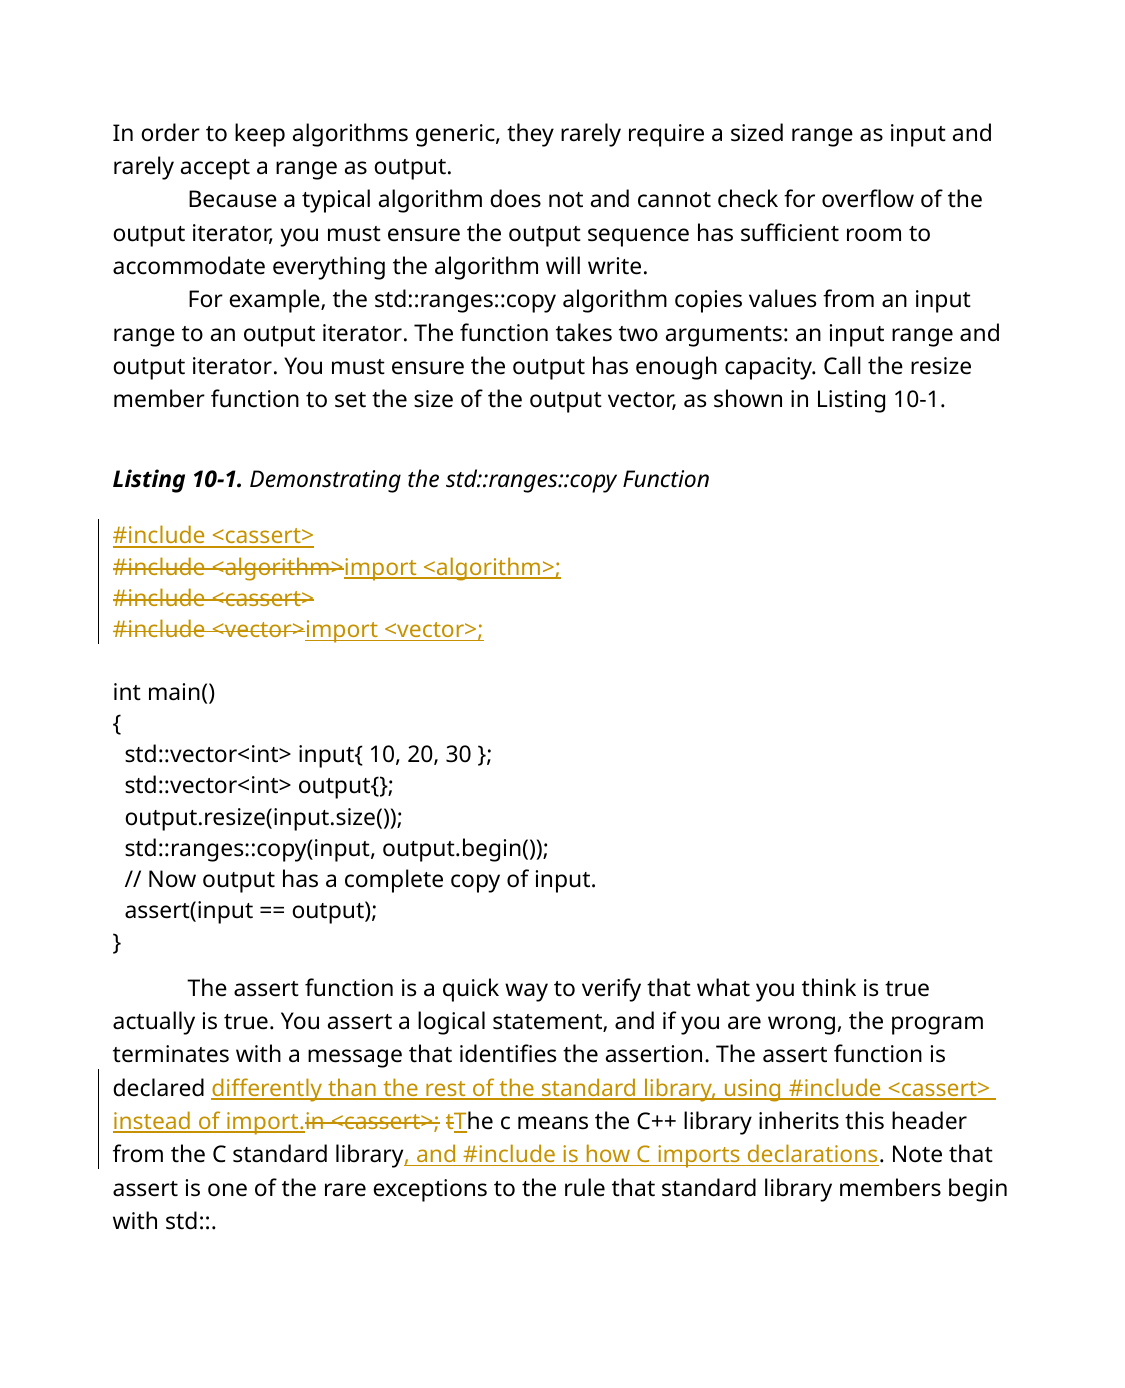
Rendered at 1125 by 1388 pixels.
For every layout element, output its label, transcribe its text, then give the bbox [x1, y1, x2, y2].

text std::ranges::copy(input, output.begin()); [112, 832, 1012, 863]
text int main() [112, 676, 1012, 707]
text The assert function is a quick way to verify that what you think is true actually is true. You assert a logical statement, and if you are wrong, the program terminates with a message that identifies the assertion. The assert function is declared differently than the rest of the standard library, using #include <cassert> instead of import. The c means the C++ library inherits this header from the C standard library, and #include is how C imports declarations. Note that assert is one of the rare exceptions to the rule that standard library members begin with std::. [112, 969, 1012, 1236]
text output.resize(input.size()); [112, 801, 1012, 832]
text For example, the std::ranges::copy algorithm copies values from an input range to an output iterator. The function takes two arguments: an input range and output iterator. You must ensure the output has enough capacity. Call the resize member function to set the size of the output vector, as shown in Listing 10-1. [112, 281, 1012, 415]
text Listing 10-1. Demonstrating the std::ranges::copy Function [112, 463, 1012, 494]
text std::vector<int> input{ 10, 20, 30 }; [112, 738, 1012, 769]
text import <algorithm>; [112, 551, 1012, 582]
text { [112, 707, 1012, 738]
text import <vector>; [112, 582, 1012, 613]
text } [112, 926, 1012, 957]
text In order to keep algorithms generic, they rarely require a sized range as input and rarely accept a range as output. [112, 115, 1012, 181]
text // Now output has a complete copy of input. [112, 863, 1012, 894]
text std::vector<int> output{}; [112, 769, 1012, 801]
text Because a typical algorithm does not and cannot check for overflow of the output iterator, you must ensure the output sequence has sufficient room to accommodate everything the algorithm will write. [112, 181, 1012, 281]
text assert(input == output); [112, 894, 1012, 926]
text #include <cassert> [112, 519, 1012, 551]
